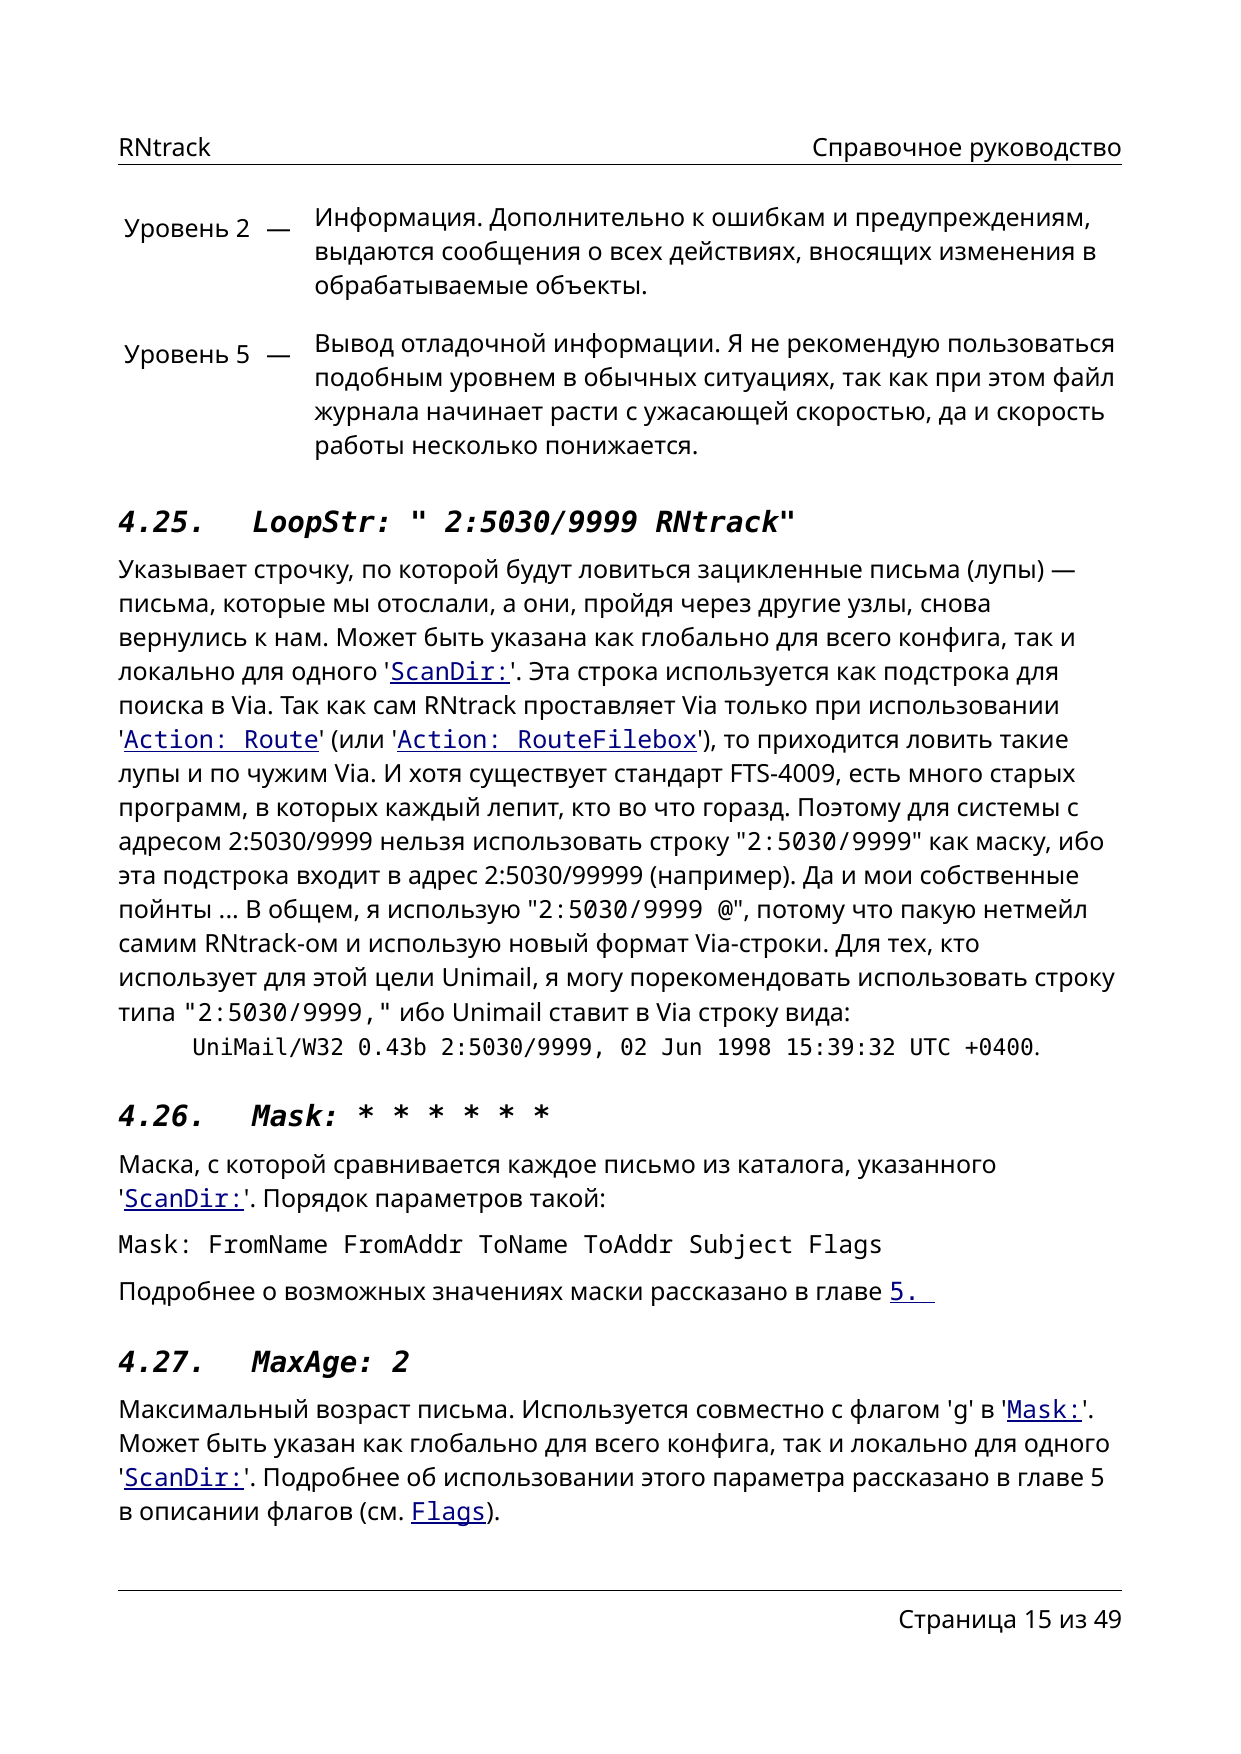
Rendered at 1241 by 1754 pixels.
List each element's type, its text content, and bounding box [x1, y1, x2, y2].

table_cell Уровень 2 [118, 194, 260, 320]
table_cell — [260, 194, 308, 320]
text Mask: FromName FromAddr ToName ToAddr Subject Flags [118, 1227, 1122, 1261]
text Максимальный возраст письма. Используется совместно с флагом 'g' в 'Mask:'. Может быть указан как глобально для всего конфига, так и локально для одного 'ScanDir:'. Подробнее об использовании этого параметра рассказано в главе 5 в описании флагов (см. Flags). [118, 1391, 1122, 1528]
table_cell — [260, 320, 308, 480]
table_cell Вывод отладочной информации. Я не рекомендую пользоваться подобным уровнем в обычных ситуациях, так как при этом файл журнала начинает расти с ужасающей скоростью, да и скорость работы несколько понижается. [309, 320, 1122, 480]
text Маска, с которой сравнивается каждое письмо из каталога, указанного 'ScanDir:'. Порядок параметров такой: [118, 1146, 1122, 1214]
table_cell Уровень 5 [118, 320, 260, 480]
subtitle LoopStr: " 2:5030/9999 RNtrack" [118, 505, 1122, 539]
text Подробнее о возможных значениях маски рассказано в главе 5 [118, 1273, 1122, 1307]
table_cell Информация. Дополнительно к ошибкам и предупреждениям, выдаются сообщения о всех действиях, вносящих изменения в обрабатываемые объекты. [309, 194, 1122, 320]
text Указывает строчку, по которой будут ловиться зацикленные письма (лупы) — письма, которые мы отослали, а они, пройдя через другие узлы, снова вернулись к нам. Может быть указана как глобально для всего конфига, так и локально для одного 'ScanDir:'. Эта строка используется как подстрока для поиска в Via. Так как сам RNtrack проставляет Via только при использовании 'Action: Route' (или 'Action: RouteFilebox'), то приходится ловить такие лупы и по чужим Via. И хотя существует стандарт FTS-4009, есть много старых программ, в которых каждый лепит, кто во что горазд. Поэтому для системы с адресом 2:5030/9999 нельзя использовать строку "2:5030/9999" как маску, ибо эта подстрока входит в адрес 2:5030/99999 (например). Да и мои собственные пойнты ... В общем, я использую "2:5030/9999 @", потому что пакую нетмейл самим RNtrack-ом и использую новый формат Via-строки. Для тех, кто использует для этой цели Unimail, я могу порекомендовать использовать строку типа "2:5030/9999," ибо Unimail ставит в Via строку вида: UniMail/W32 0.43b 2:5030/9999, 02 Jun 1998 15:39:32 UTC +0400. [118, 551, 1122, 1062]
subtitle Mask: * * * * * * [118, 1100, 1122, 1134]
subtitle MaxAge: 2 [118, 1345, 1122, 1379]
